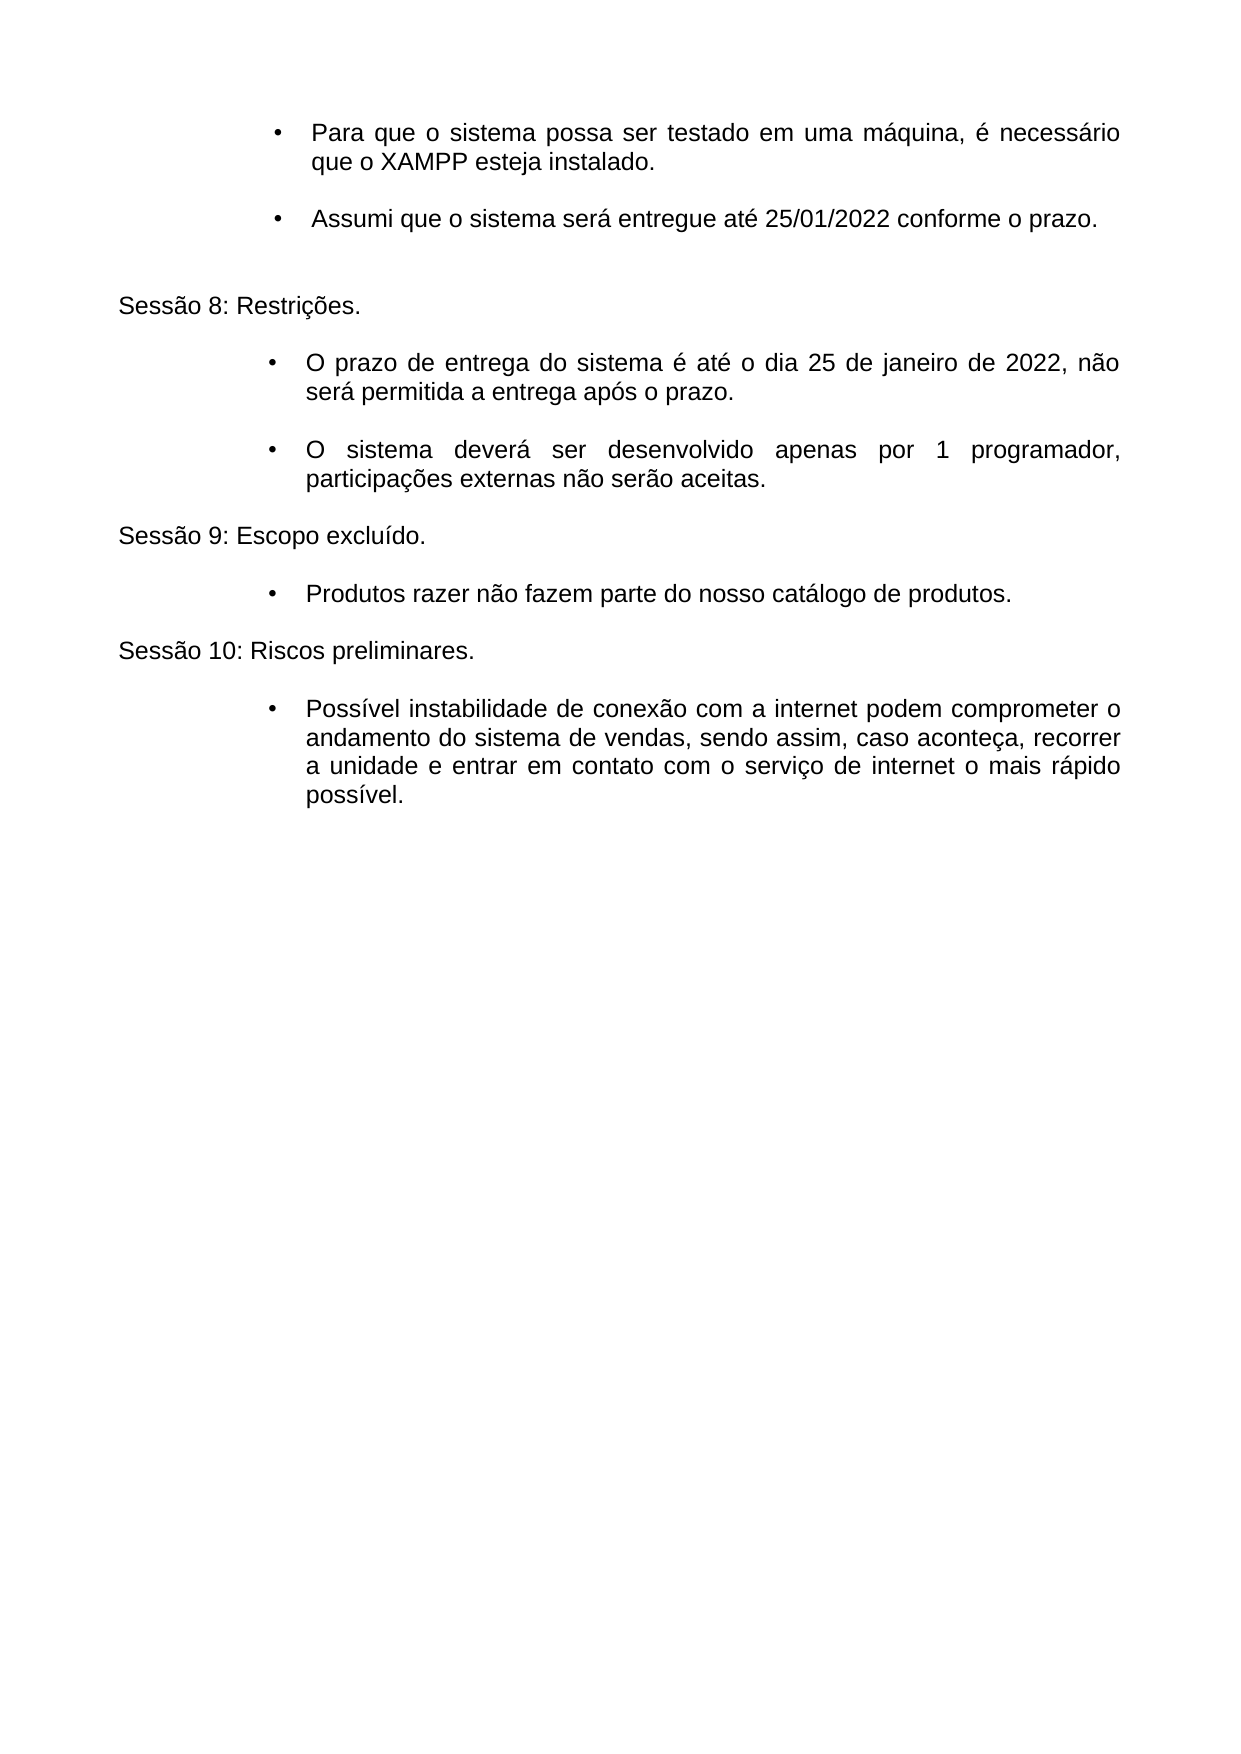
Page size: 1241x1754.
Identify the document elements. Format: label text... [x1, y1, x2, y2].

list O prazo de entrega do sistema é até o dia 25 de janeiro de 2022, não será permitida a entrega após o prazo. [268, 348, 1122, 406]
list Produtos razer não fazem parte do nosso catálogo de produtos. [268, 578, 1122, 607]
text Sessão 10: Riscos preliminares. [118, 636, 1122, 665]
list Para que o sistema possa ser testado em uma máquina, é necessário que o XAMPP esteja instalado. [274, 118, 1122, 176]
list O sistema deverá ser desenvolvido apenas por 1 programador, participações externas não serão aceitas. [268, 435, 1122, 492]
text Sessão 8: Restrições. [118, 291, 1122, 319]
text Sessão 9: Escopo excluído. [118, 521, 1122, 550]
list Possível instabilidade de conexão com a internet podem comprometer o andamento do sistema de vendas, sendo assim, caso aconteça, recorrer a unidade e entrar em contato com o serviço de internet o mais rápido possível. [268, 694, 1122, 809]
list Assumi que o sistema será entregue até 25/01/2022 conforme o prazo. [274, 204, 1122, 233]
